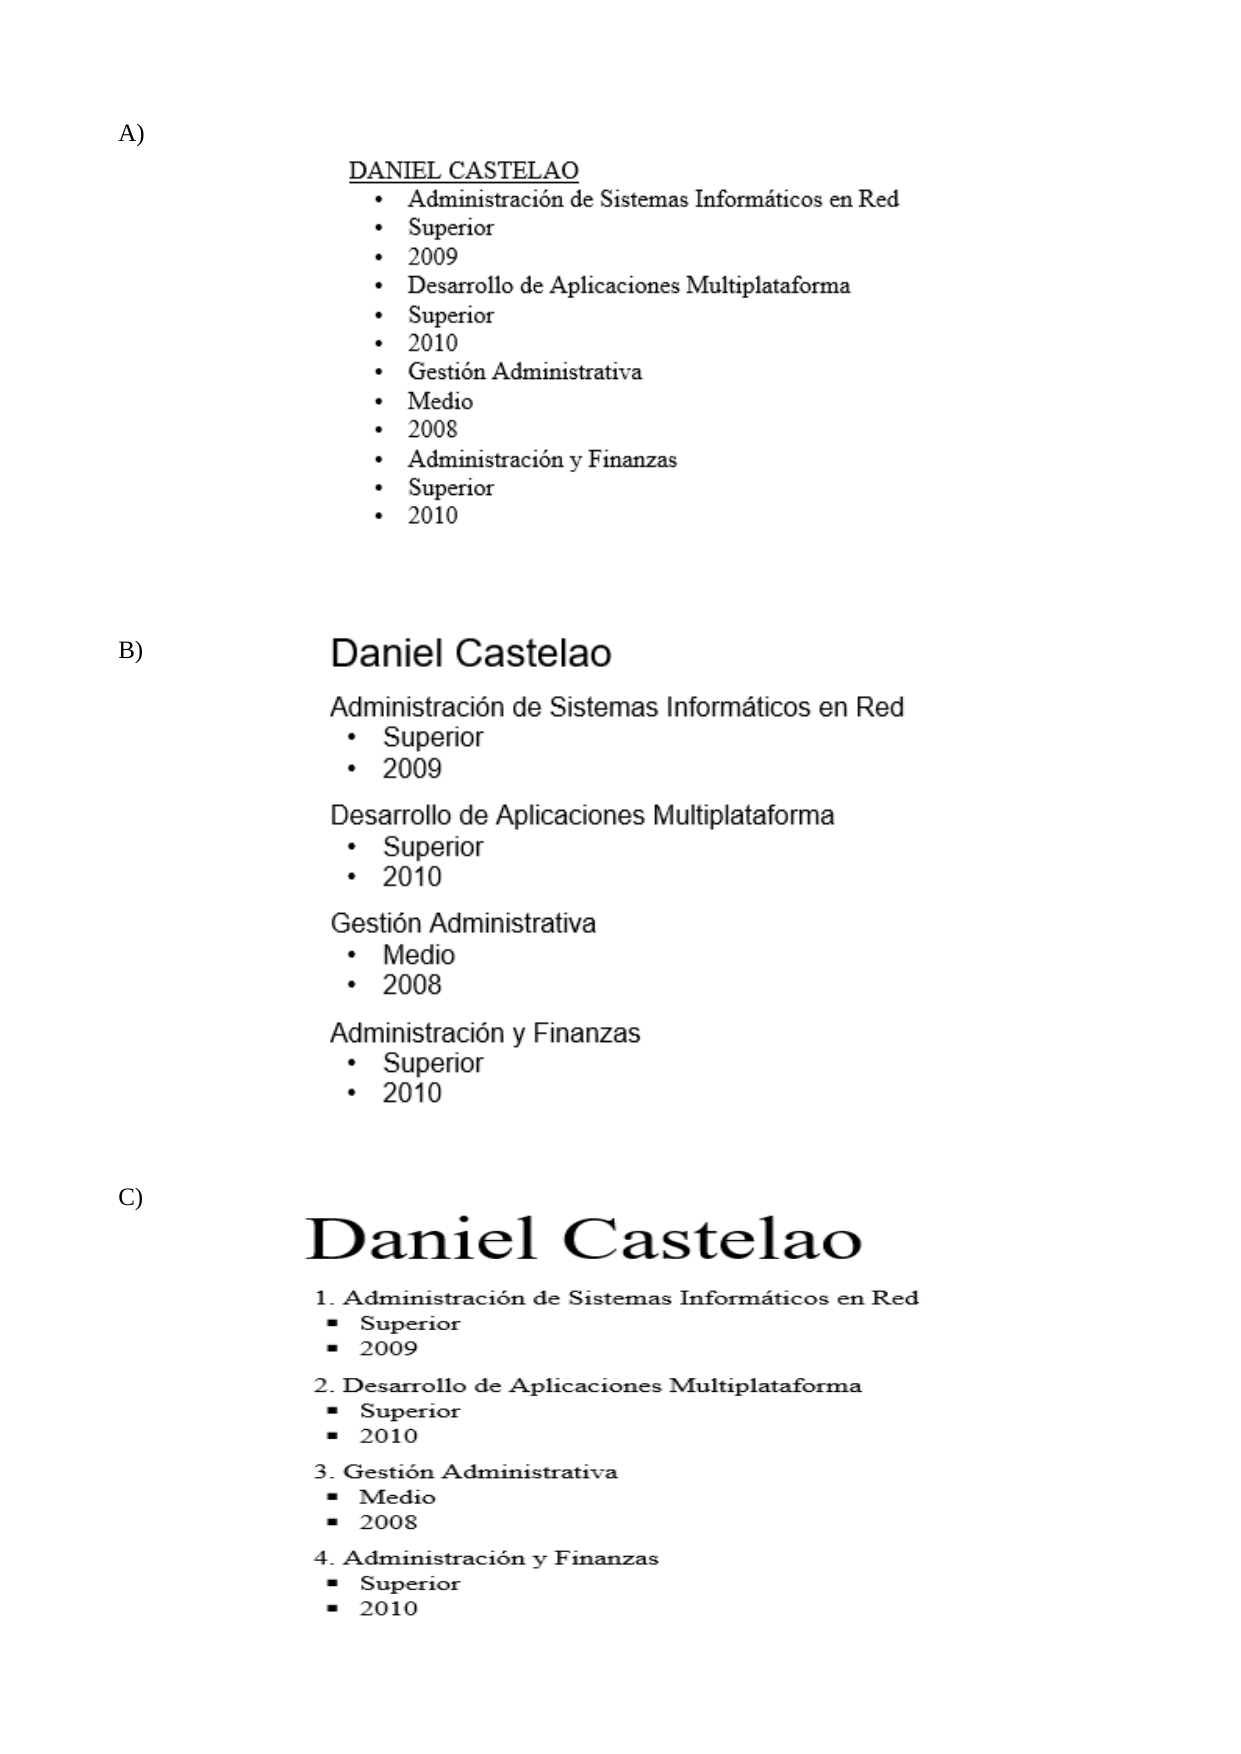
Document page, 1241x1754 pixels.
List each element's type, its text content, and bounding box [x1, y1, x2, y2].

text C) [118, 1182, 1122, 1211]
text A) [118, 118, 1122, 147]
text [933, 636, 1122, 664]
text B) [118, 636, 319, 664]
picture [319, 617, 933, 1189]
picture [298, 146, 942, 552]
